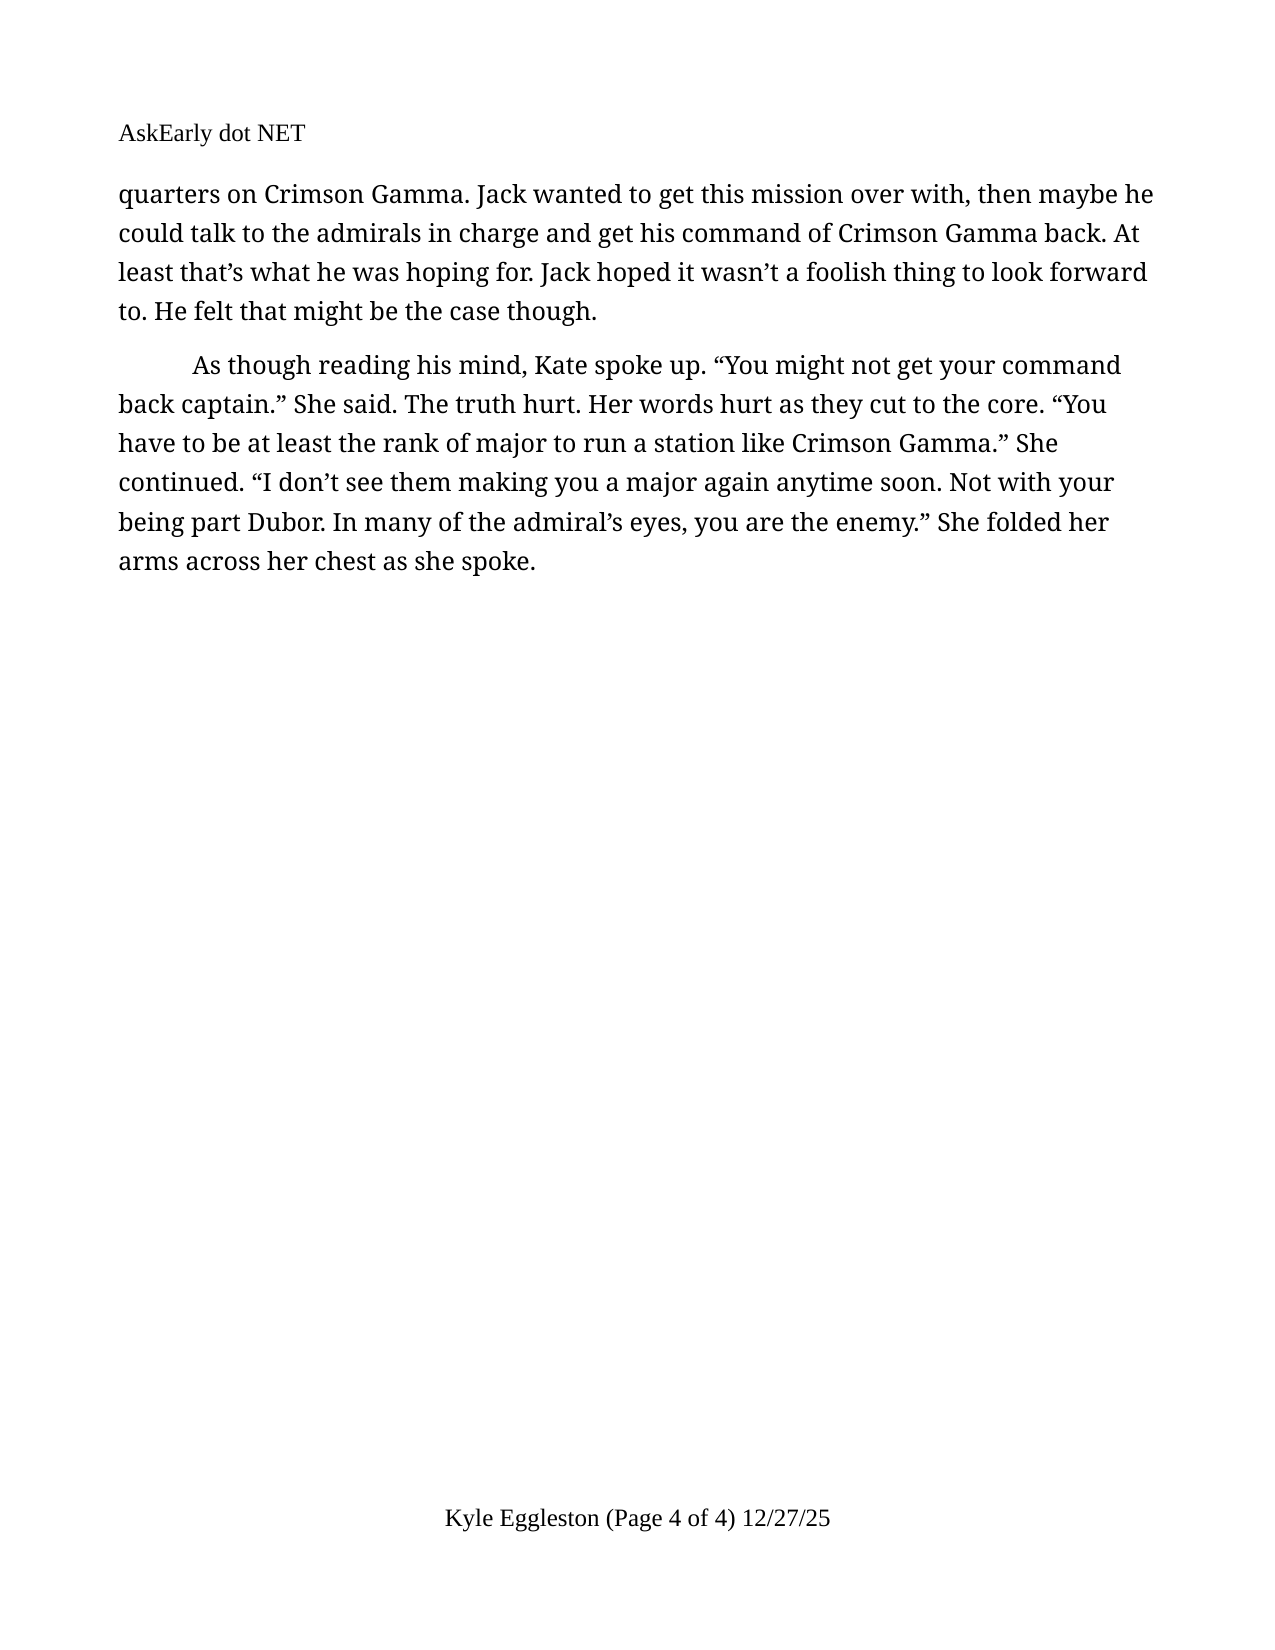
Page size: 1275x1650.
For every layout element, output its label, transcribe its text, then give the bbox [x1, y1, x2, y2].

text quarters on Crimson Gamma. Jack wanted to get this mission over with, then maybe he could talk to the admirals in charge and get his command of Crimson Gamma back. At least that’s what he was hoping for. Jack hoped it wasn’t a foolish thing to look forward to. He felt that might be the case though. [118, 176, 1157, 328]
text As though reading his mind, Kate spoke up. “You might not get your command back captain.” She said. The truth hurt. Her words hurt as they cut to the core. “You have to be at least the rank of major to run a station like Crimson Gamma.” She continued. “I don’t see them making you a major again anytime soon. Not with your being part Dubor. In many of the admiral’s eyes, you are the enemy.” She folded her arms across her chest as she spoke. [118, 348, 1157, 577]
